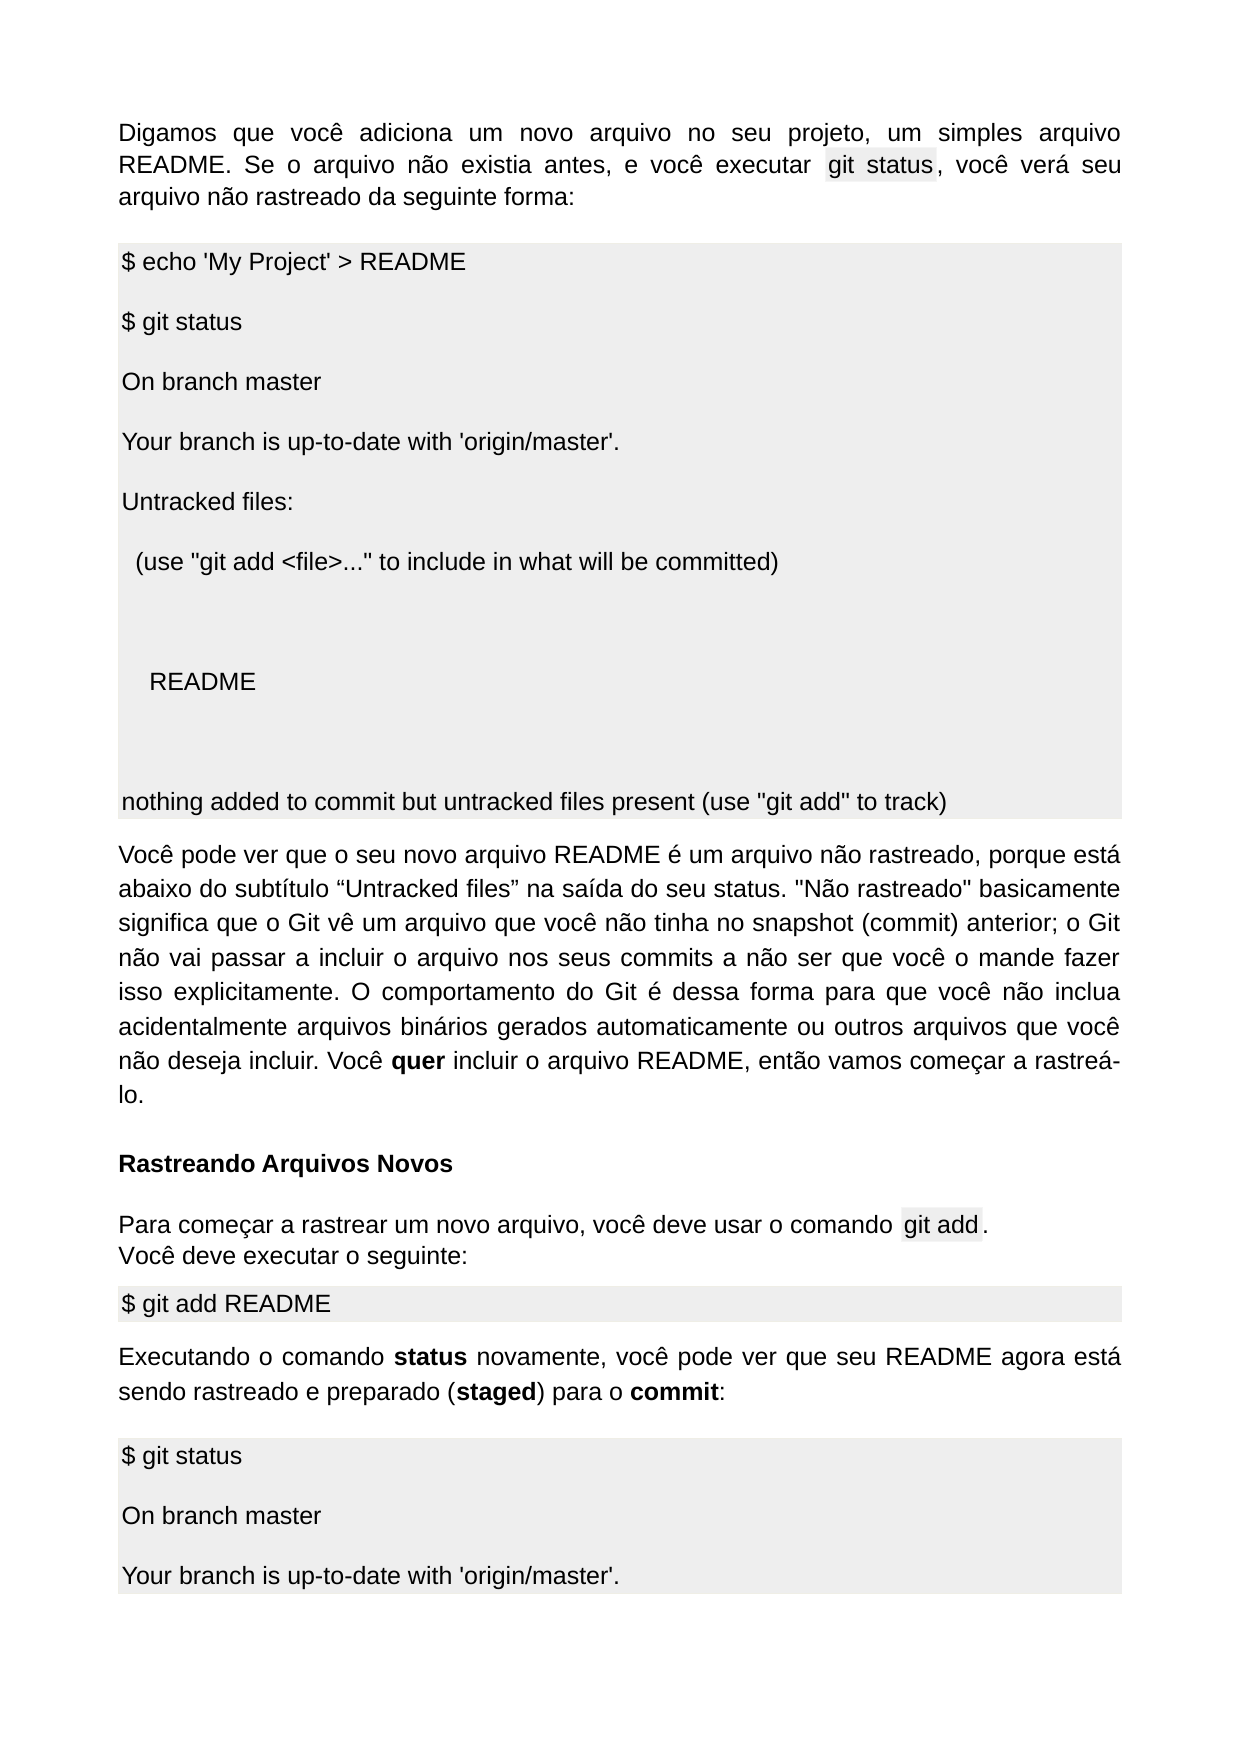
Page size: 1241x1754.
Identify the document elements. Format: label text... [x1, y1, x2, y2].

text Você deve executar o seguinte: [118, 1241, 1122, 1270]
text $ echo 'My Project' > README [119, 244, 1122, 275]
text On branch master [119, 363, 1122, 395]
text Você pode ver que o seu novo arquivo README é um arquivo não rastreado, porque está abaixo do subtítulo “Untracked files” na saída do seu status. "Não rastreado" basicamente significa que o Git vê um arquivo que você não tinha no snapshot (commit) anterior; o Git não vai passar a incluir o arquivo nos seus commits a não ser que você o mande fazer isso explicitamente. O comportamento do Git é dessa forma para que você não inclua acidentalmente arquivos binários gerados automaticamente ou outros arquivos que você não deseja incluir. Você quer incluir o arquivo README, então vamos começar a rastreá-lo. [118, 834, 1122, 1109]
text On branch master [119, 1498, 1122, 1530]
text $ git status [119, 303, 1122, 335]
text $ git status [119, 1439, 1122, 1470]
text Your branch is up-to-date with 'origin/master'. [119, 423, 1122, 455]
text README [119, 663, 1122, 695]
text (use "git add <file>..." to include in what will be committed) [119, 543, 1122, 575]
text . [983, 1207, 1122, 1241]
text Untracked files: [119, 483, 1122, 515]
text Para começar a rastrear um novo arquivo, você deve usar o comando [118, 1207, 901, 1241]
text Digamos que você adiciona um novo arquivo no seu projeto, um simples arquivo README. Se o arquivo não existia antes, e você executar git status, você verá seu arquivo não rastreado da seguinte forma: [118, 118, 1122, 210]
text Executando o comando status novamente, você pode ver que seu README agora está sendo rastreado e preparado (staged) para o commit: [118, 1337, 1122, 1405]
text nothing added to commit but untracked files present (use "git add" to track) [119, 783, 1122, 818]
text Your branch is up-to-date with 'origin/master'. [119, 1558, 1122, 1593]
subtitle Rastreando Arquivos Novos [118, 1126, 1122, 1178]
text git add [902, 1208, 982, 1241]
text $ git add README [119, 1287, 1122, 1321]
